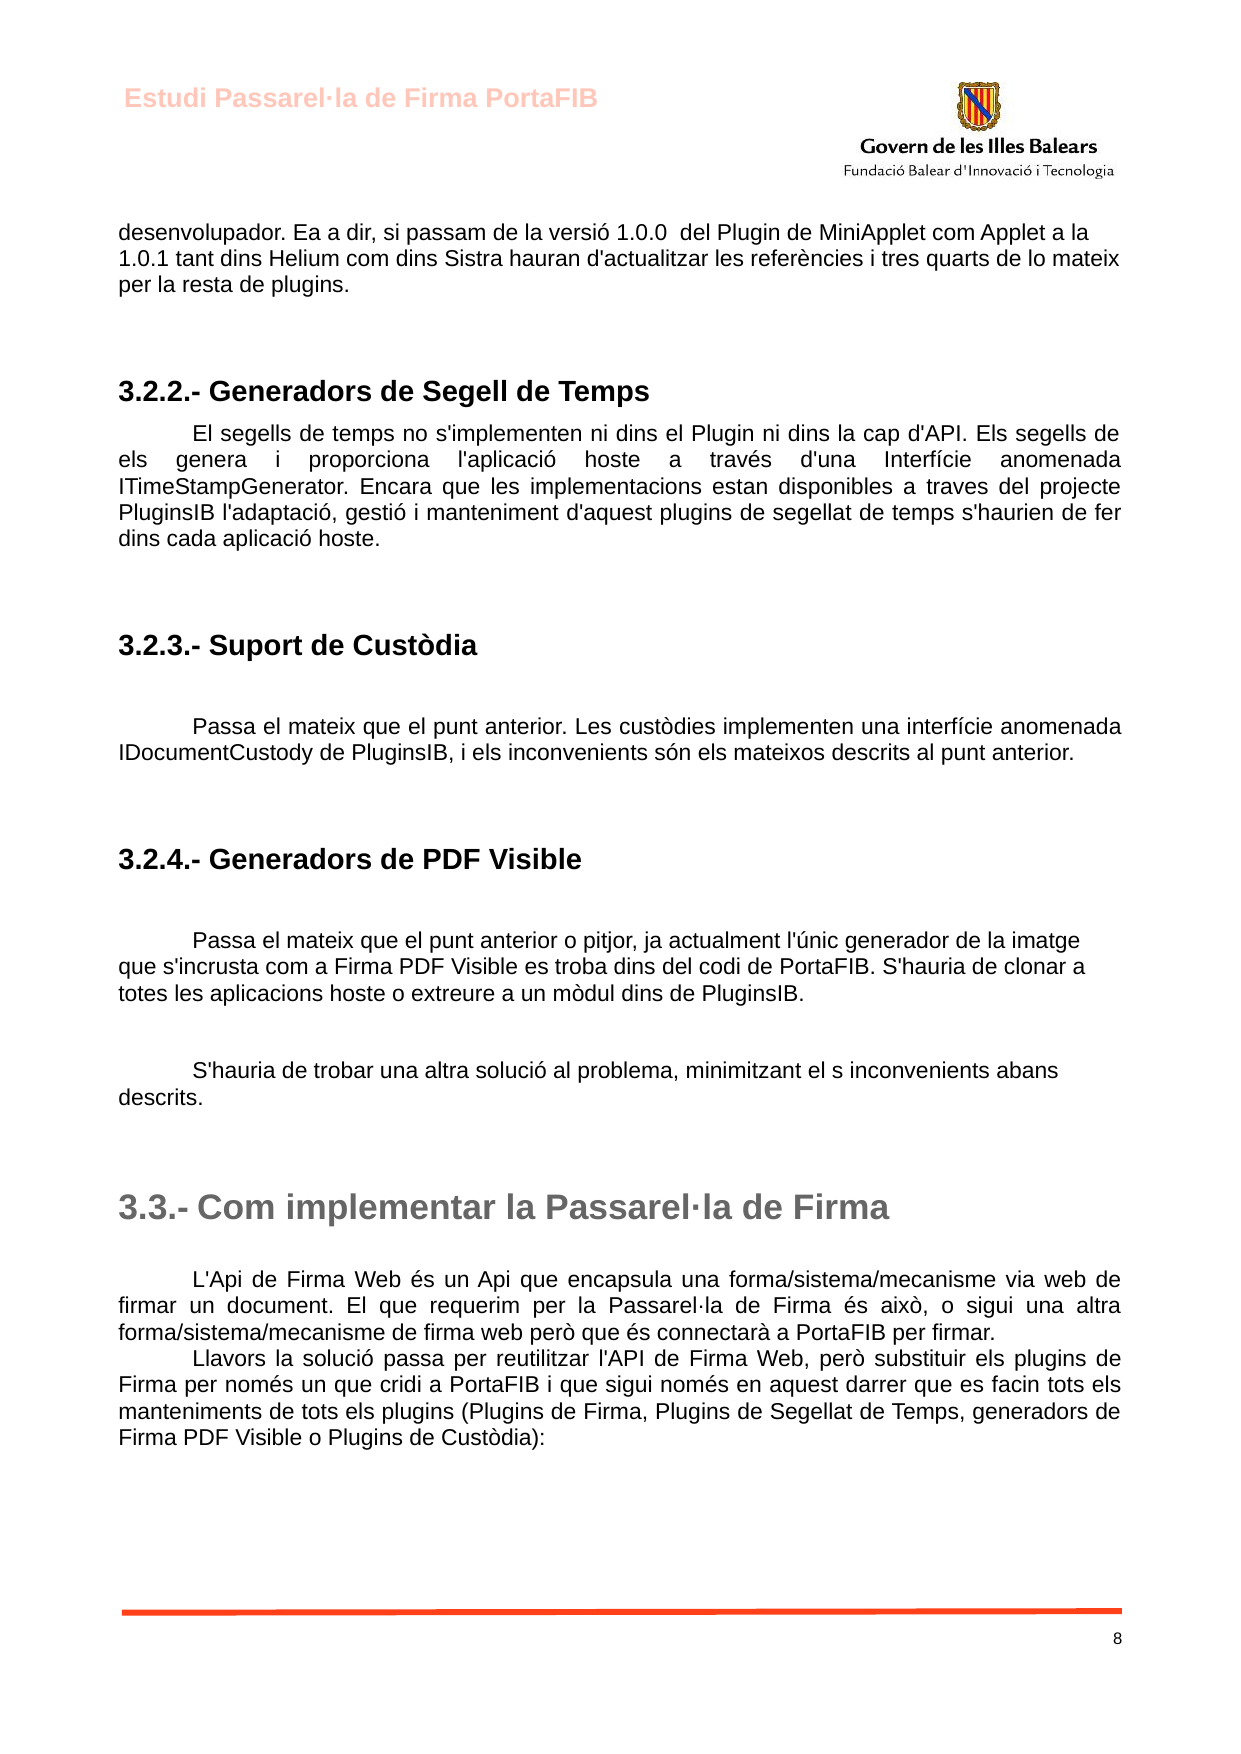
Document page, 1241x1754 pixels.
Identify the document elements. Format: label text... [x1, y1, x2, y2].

text S'hauria de trobar una altra solució al problema, minimitzant el s inconvenients abans descrits. [118, 1057, 1122, 1110]
picture [840, 82, 1117, 179]
subtitle Com implementar la Passarel·la de Firma [118, 1186, 1122, 1227]
text desenvolupador. Ea a dir, si passam de la versió 1.0.0 del Plugin de MiniApplet com Applet a la 1.0.1 tant dins Helium com dins Sistra hauran d'actualitzar les referències i tres quarts de lo mateix per la resta de plugins. [118, 218, 1122, 298]
subtitle Generadors de PDF Visible [118, 842, 1122, 876]
text Passa el mateix que el punt anterior. Les custòdies implementen una interfície anomenada IDocumentCustody de PluginsIB, i els inconvenients són els mateixos descrits al punt anterior. [118, 713, 1122, 766]
text El segells de temps no s'implementen ni dins el Plugin ni dins la cap d'API. Els segells de els genera i proporciona l'aplicació hoste a través d'una Interfície anomenada ITimeStampGenerator. Encara que les implementacions estan disponibles a traves del projecte PluginsIB l'adaptació, gestió i manteniment d'aquest plugins de segellat de temps s'haurien de fer dins cada aplicació hoste. [118, 420, 1122, 552]
subtitle Generadors de Segell de Temps [118, 374, 1122, 407]
subtitle Suport de Custòdia [118, 628, 1122, 662]
text Passa el mateix que el punt anterior o pitjor, ja actualment l'únic generador de la imatge que s'incrusta com a Firma PDF Visible es troba dins del codi de PortaFIB. S'hauria de clonar a totes les aplicacions hoste o extreure a un mòdul dins de PluginsIB. [118, 927, 1122, 1006]
text Llavors la solució passa per reutilitzar l'API de Firma Web, però substituir els plugins de Firma per només un que cridi a PortaFIB i que sigui només en aquest darrer que es facin tots els manteniments de tots els plugins (Plugins de Firma, Plugins de Segellat de Temps, generadors de Firma PDF Visible o Plugins de Custòdia): [118, 1345, 1122, 1451]
text L'Api de Firma Web és un Api que encapsula una forma/sistema/mecanisme via web de firmar un document. El que requerim per la Passarel·la de Firma és això, o sigui una altra forma/sistema/mecanisme de firma web però que és connectarà a PortaFIB per firmar. [118, 1266, 1122, 1345]
